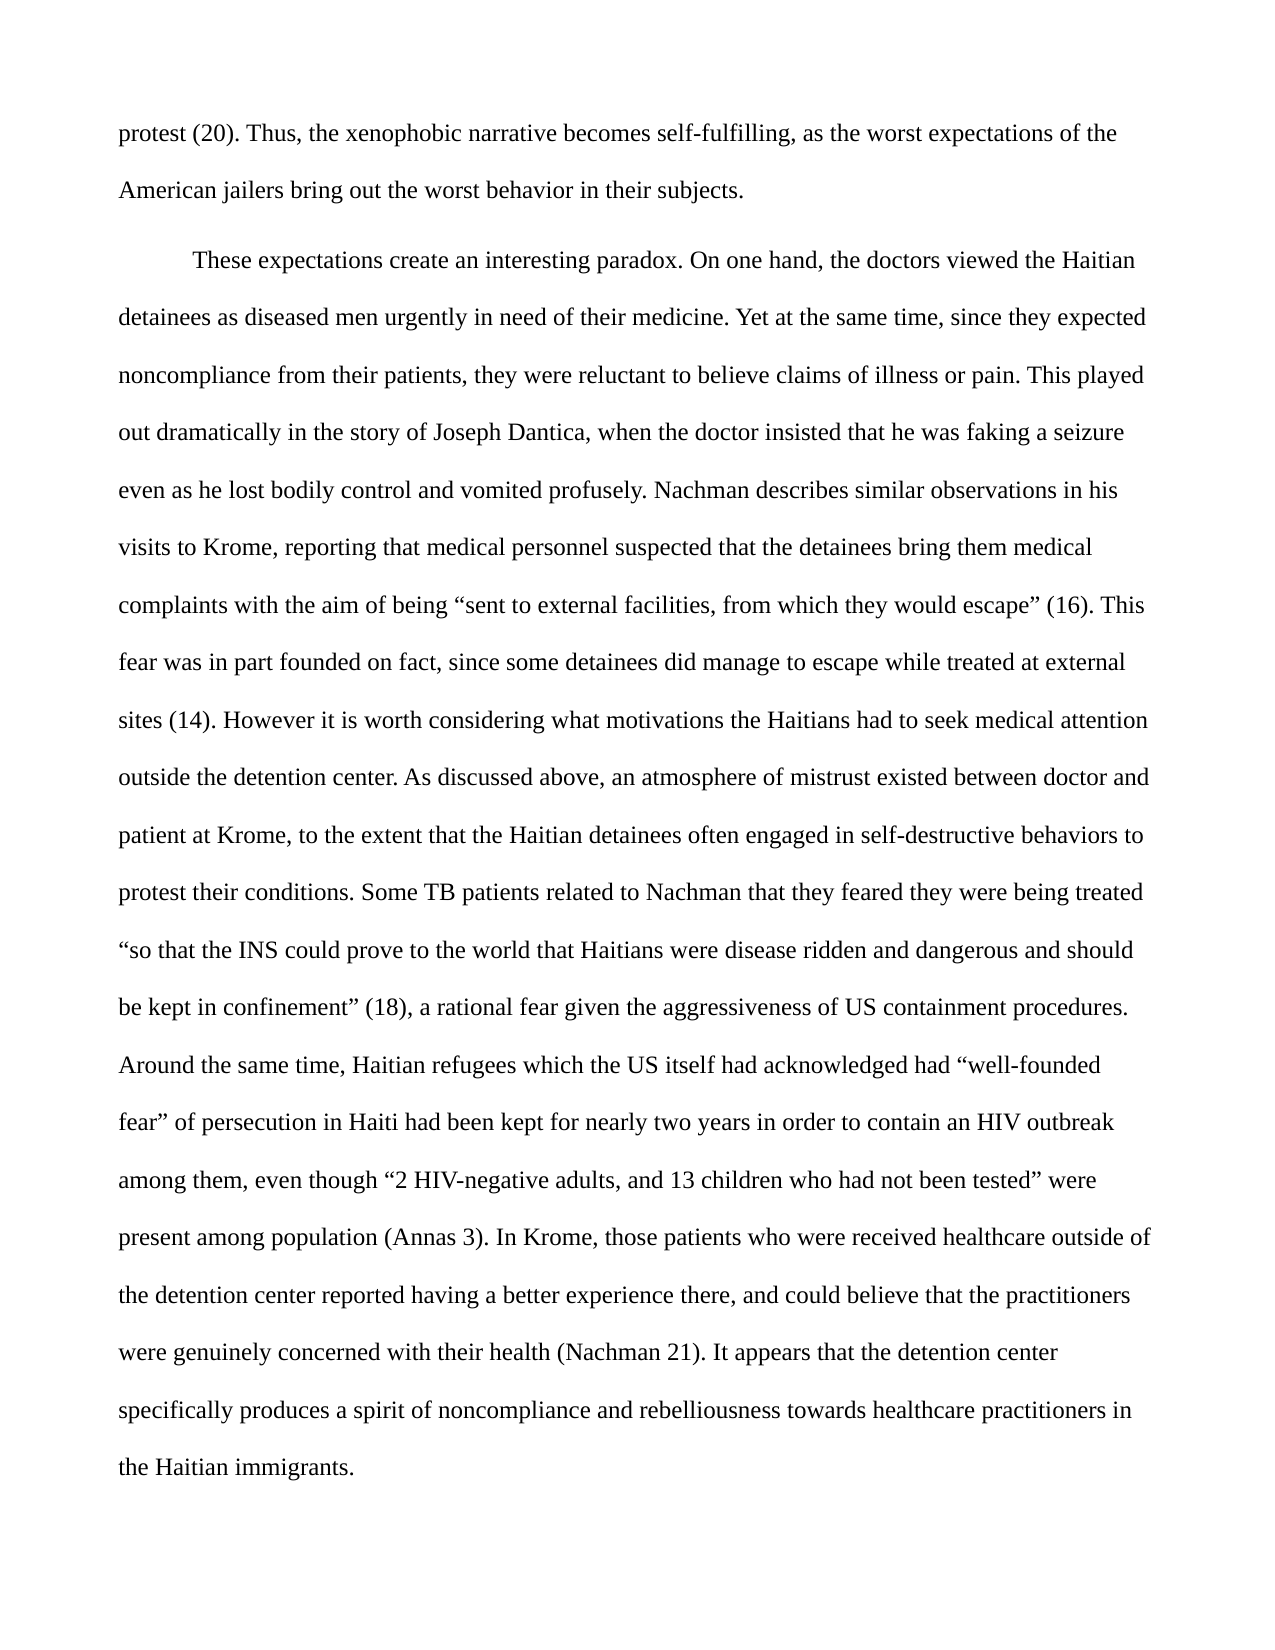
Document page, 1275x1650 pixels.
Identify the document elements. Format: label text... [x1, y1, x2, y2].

text protest (20). Thus, the xenophobic narrative becomes self-fulfilling, as the worst expectations of the American jailers bring out the worst behavior in their subjects. [118, 118, 1157, 204]
text These expectations create an interesting paradox. On one hand, the doctors viewed the Haitian detainees as diseased men urgently in need of their medicine. Yet at the same time, since they expected noncompliance from their patients, they were reluctant to believe claims of illness or pain. This played out dramatically in the story of Joseph Dantica, when the doctor insisted that he was faking a seizure even as he lost bodily control and vomited profusely. Nachman describes similar observations in his visits to Krome, reporting that medical personnel suspected that the detainees bring them medical complaints with the aim of being “sent to external facilities, from which they would escape” (16). This fear was in part founded on fact, since some detainees did manage to escape while treated at external sites (14). However it is worth considering what motivations the Haitians had to seek medical attention outside the detention center. As discussed above, an atmosphere of mistrust existed between doctor and patient at Krome, to the extent that the Haitian detainees often engaged in self-destructive behaviors to protest their conditions. Some TB patients related to Nachman that they feared they were being treated “so that the INS could prove to the world that Haitians were disease ridden and dangerous and should be kept in confinement” (18), a rational fear given the aggressiveness of US containment procedures. Around the same time, Haitian refugees which the US itself had acknowledged had “well-founded fear” of persecution in Haiti had been kept for nearly two years in order to contain an HIV outbreak among them, even though “2 HIV-negative adults, and 13 children who had not been tested” were present among population (Annas 3). In Krome, those patients who were received healthcare outside of the detention center reported having a better experience there, and could believe that the practitioners were genuinely concerned with their health (Nachman 21). It appears that the detention center specifically produces a spirit of noncompliance and rebelliousness towards healthcare practitioners in the Haitian immigrants. [118, 245, 1157, 1481]
